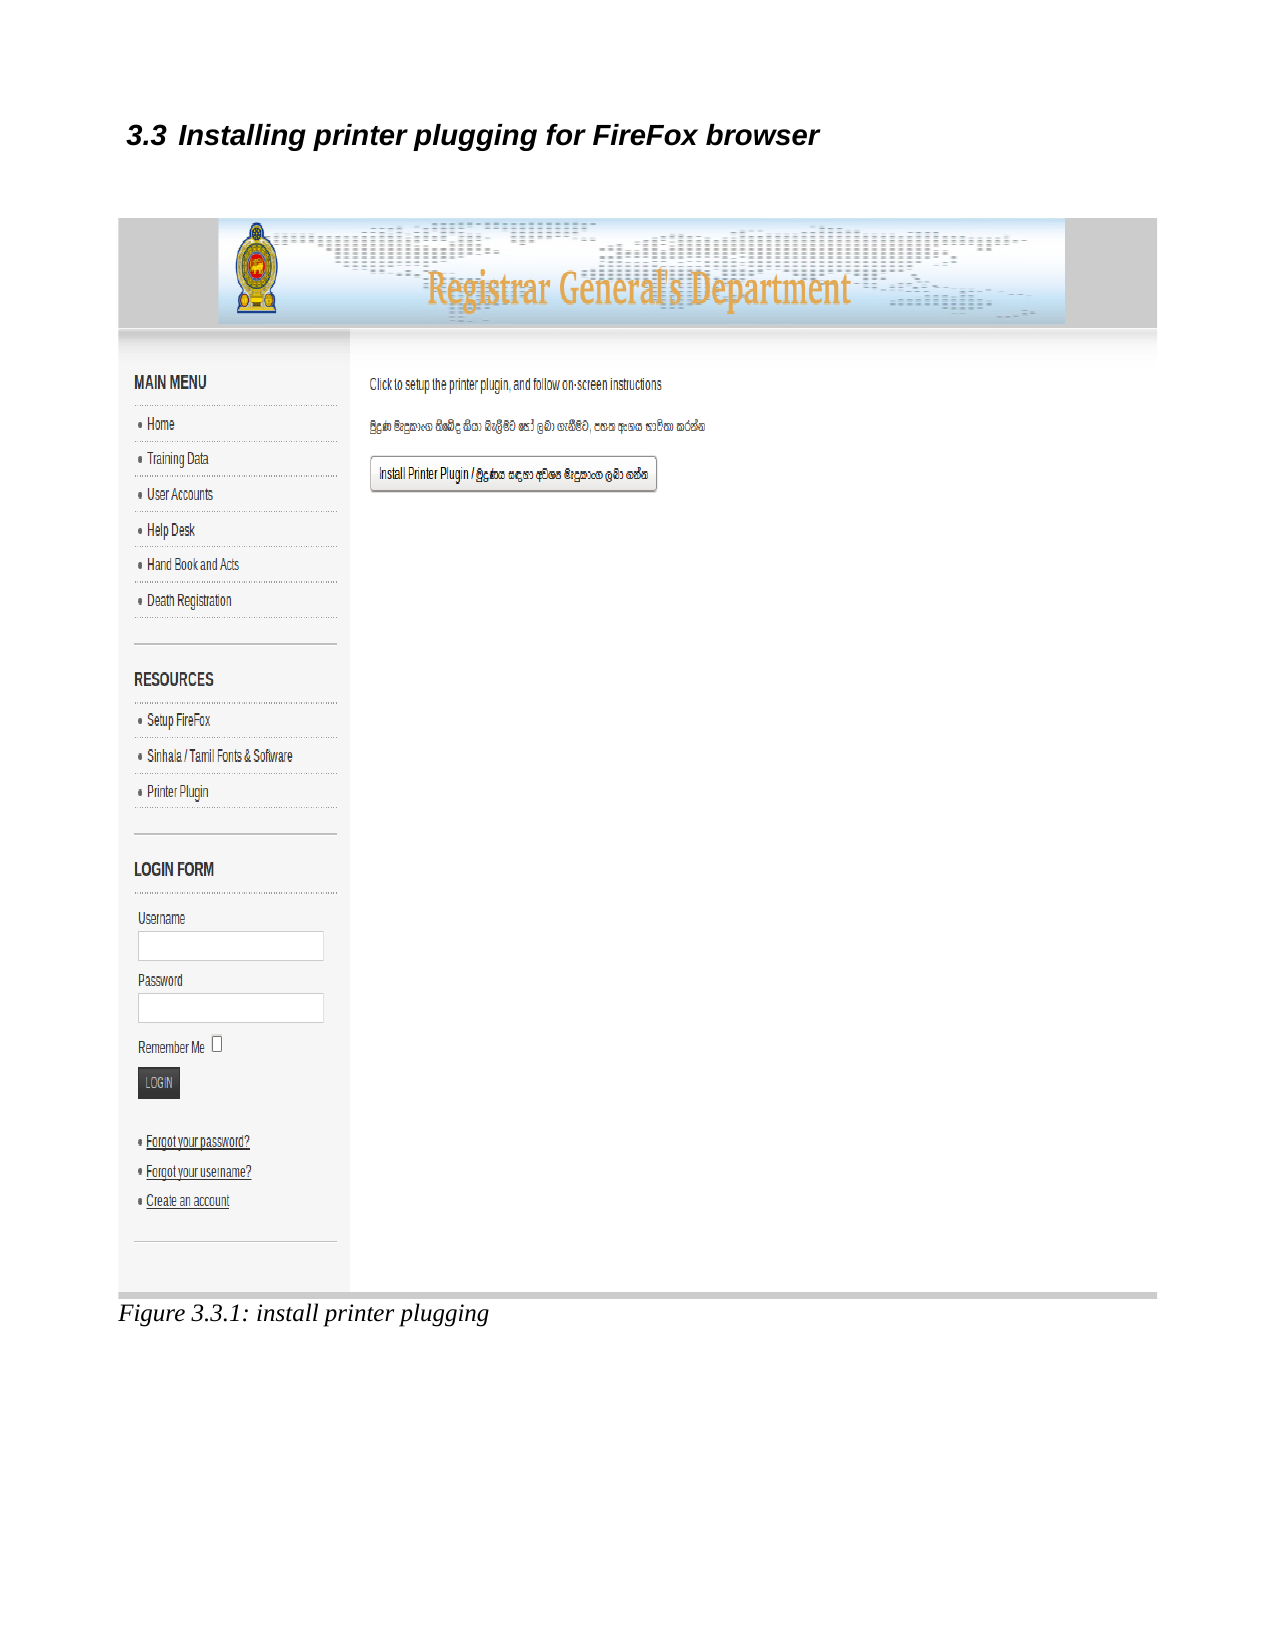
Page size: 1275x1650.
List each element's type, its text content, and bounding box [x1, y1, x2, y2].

subtitle Installing printer plugging for FireFox browser [118, 118, 1157, 152]
text Figure 3.3.1: install printer plugging [118, 1299, 1157, 1327]
picture [118, 218, 1158, 1299]
